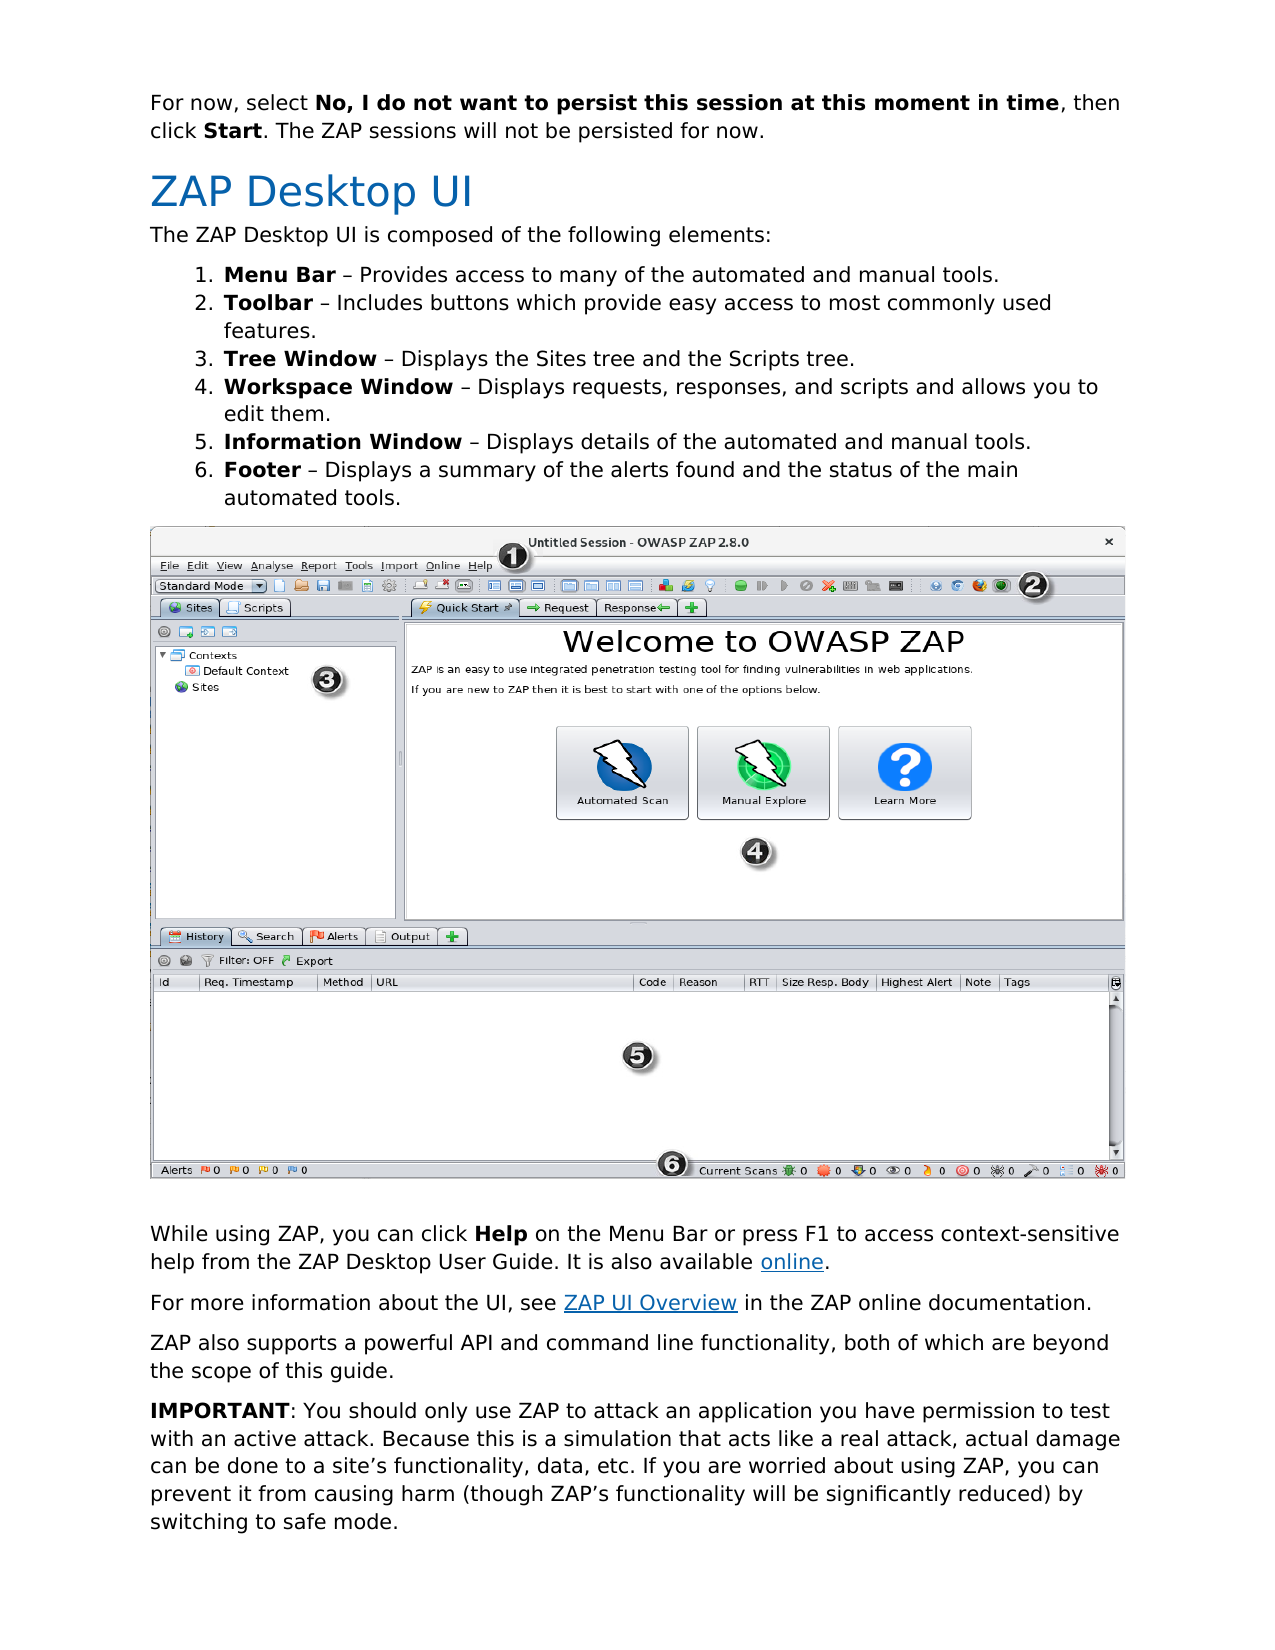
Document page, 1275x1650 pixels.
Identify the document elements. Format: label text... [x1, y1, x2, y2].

text IMPORTANT: You should only use ZAP to attack an application you have permission to test with an active attack. Because this is a simulation that acts like a real attack, actual damage can be done to a site’s functionality, data, etc. If you are worried about using ZAP, you can prevent it from causing harm (though ZAP’s functionality will be significantly reduced) by switching to safe mode. [150, 1399, 1125, 1534]
text ZAP also supports a powerful API and command line functionality, both of which are beyond the scope of this guide. [150, 1331, 1125, 1383]
text For more information about the UI, see ZAP UI Overview in the ZAP online documentation. [150, 1291, 1125, 1315]
subtitle ZAP Desktop UI [150, 167, 1125, 216]
list Workspace Window – Displays requests, responses, and scripts and allows you to edit them. [194, 375, 1125, 427]
text For now, select No, I do not want to persist this session at this moment in time, then click Start. The ZAP sessions will not be persisted for now. [150, 91, 1125, 143]
text The ZAP Desktop UI is composed of the following elements: [150, 223, 1125, 247]
list Menu Bar – Provides access to many of the automated and manual tools. [194, 263, 1125, 288]
list Tree Window – Displays the Sites tree and the Scripts tree. [194, 347, 1125, 371]
list Footer – Displays a summary of the alerts found and the status of the main automated tools. [194, 458, 1125, 510]
list Toolbar – Includes buttons which provide easy access to most commonly used features. [194, 291, 1125, 343]
text While using ZAP, you can click Help on the Menu Bar or press F1 to access context-sensitive help from the ZAP Desktop User Guide. It is also available online. [150, 1222, 1125, 1274]
list Information Window – Displays details of the automated and manual tools. [194, 430, 1125, 454]
